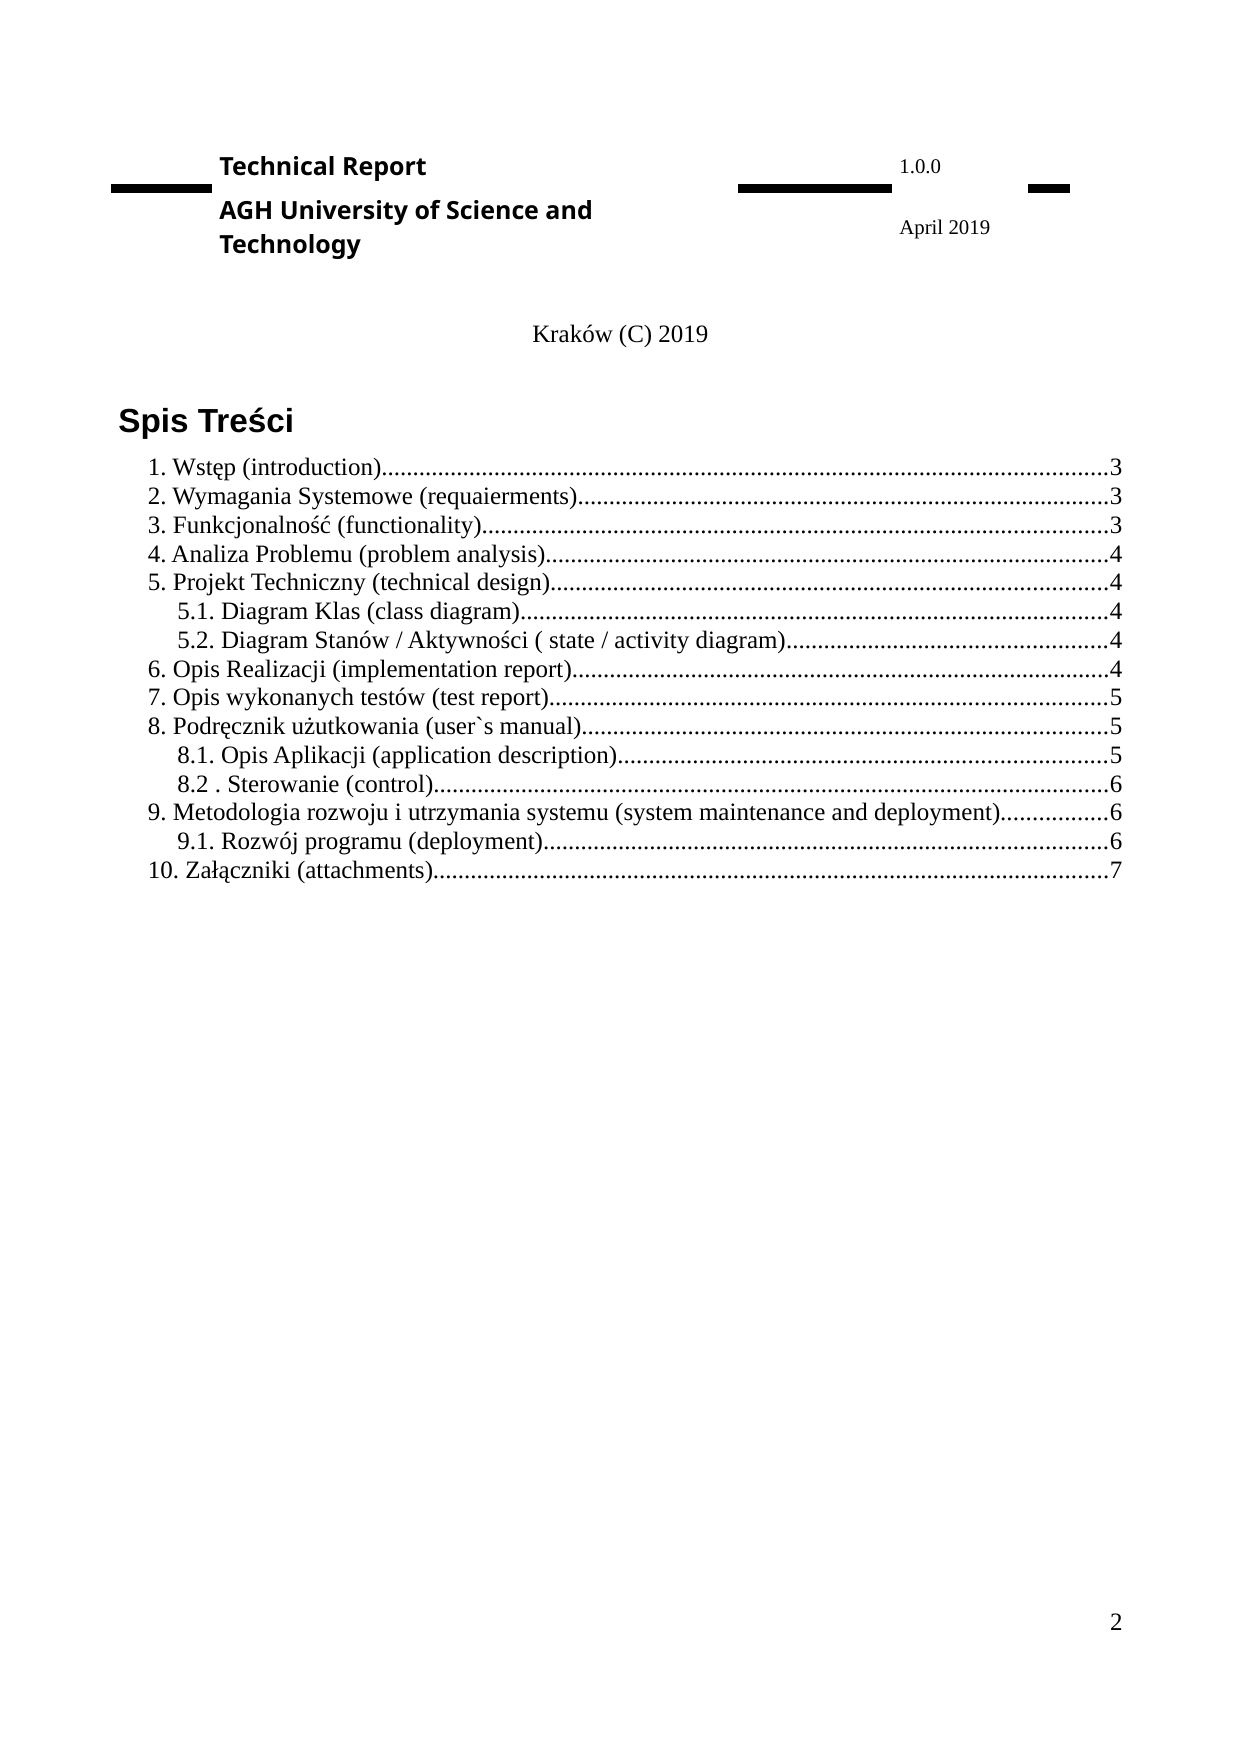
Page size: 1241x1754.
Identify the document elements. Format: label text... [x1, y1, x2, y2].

text 2. Wymagania Systemowe (requaierments) 3 [148, 481, 1122, 510]
text 1. Wstęp (introduction) 3 [148, 452, 1122, 481]
text 4. Analiza Problemu (problem analysis) 4 [148, 539, 1122, 567]
text 10. Załączniki (attachments) 7 [148, 855, 1122, 884]
text Kraków (C) 2019 [118, 319, 1122, 348]
text 5.2. Diagram Stanów / Aktywności ( state / activity diagram) 4 [177, 625, 1122, 654]
text 9. Metodologia rozwoju i utrzymania systemu (system maintenance and deployment) 6 [148, 797, 1122, 826]
text 3. Funkcjonalność (functionality) 3 [148, 510, 1122, 539]
text 7. Opis wykonanych testów (test report) 5 [148, 682, 1122, 711]
text 8.1. Opis Aplikacji (application description) 5 [177, 740, 1122, 769]
text 5.1. Diagram Klas (class diagram) 4 [177, 596, 1122, 625]
text 9.1. Rozwój programu (deployment) 6 [177, 826, 1122, 855]
subtitle Spis Treści [118, 402, 1122, 440]
text 6. Opis Realizacji (implementation report) 4 [148, 654, 1122, 682]
text 8.2 . Sterowanie (control) 6 [177, 769, 1122, 797]
text 8. Podręcznik użutkowania (user`s manual) 5 [148, 711, 1122, 740]
text 5. Projekt Techniczny (technical design) 4 [148, 567, 1122, 596]
